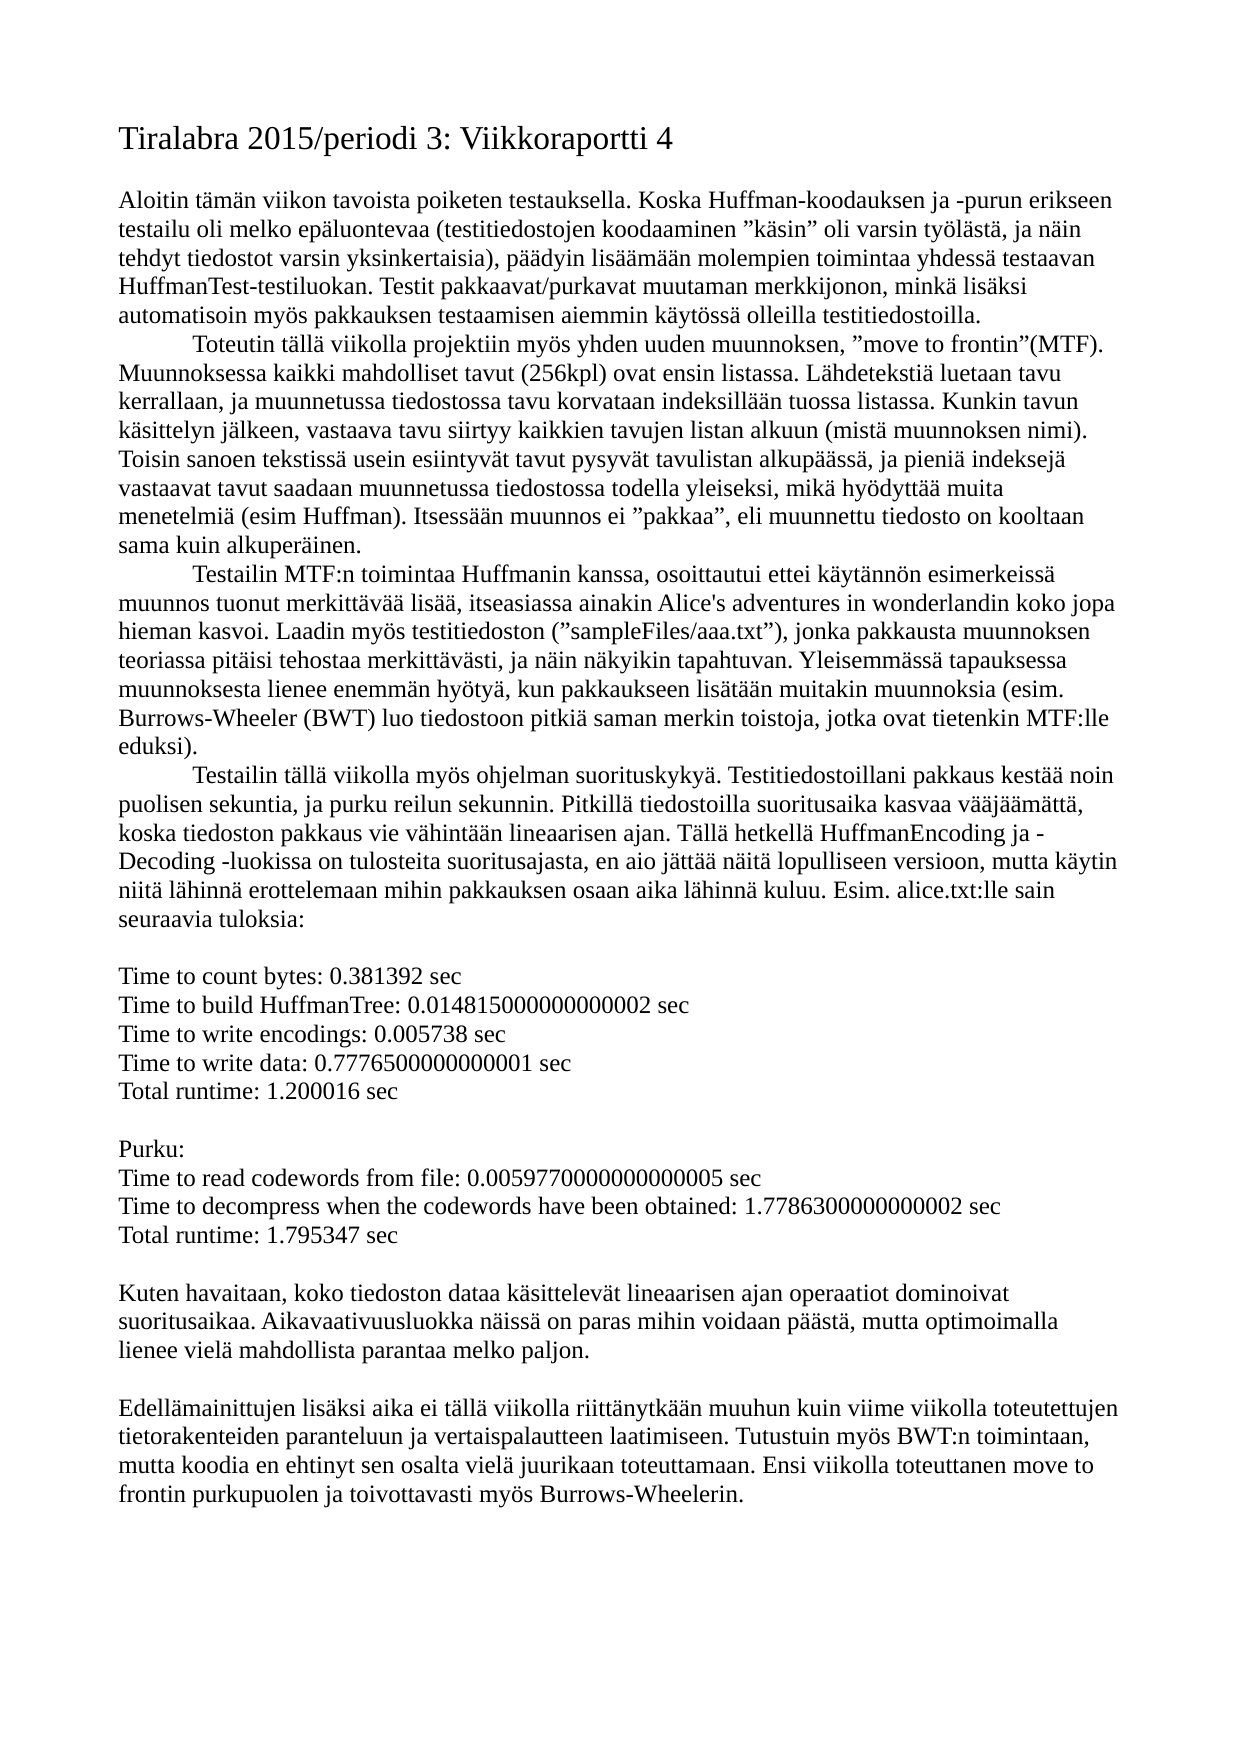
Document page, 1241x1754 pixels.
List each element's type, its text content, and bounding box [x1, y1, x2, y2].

text Total runtime: 1.795347 sec [118, 1220, 1122, 1249]
text Edellämainittujen lisäksi aika ei tällä viikolla riittänytkään muuhun kuin viime viikolla toteutettujen tietorakenteiden paranteluun ja vertaispalautteen laatimiseen. Tutustuin myös BWT:n toimintaan, mutta koodia en ehtinyt sen osalta vielä juurikaan toteuttamaan. Ensi viikolla toteuttanen move to frontin purkupuolen ja toivottavasti myös Burrows-Wheelerin. [118, 1393, 1122, 1508]
text Purku: [118, 1134, 1122, 1163]
text Time to read codewords from file: 0.0059770000000000005 sec [118, 1163, 1122, 1191]
text Time to build HuffmanTree: 0.014815000000000002 sec [118, 990, 1122, 1019]
text Toteutin tällä viikolla projektiin myös yhden uuden muunnoksen, ”move to frontin”(MTF). Muunnoksessa kaikki mahdolliset tavut (256kpl) ovat ensin listassa. Lähdetekstiä luetaan tavu kerrallaan, ja muunnetussa tiedostossa tavu korvataan indeksillään tuossa listassa. Kunkin tavun käsittelyn jälkeen, vastaava tavu siirtyy kaikkien tavujen listan alkuun (mistä muunnoksen nimi). Toisin sanoen tekstissä usein esiintyvät tavut pysyvät tavulistan alkupäässä, ja pieniä indeksejä vastaavat tavut saadaan muunnetussa tiedostossa todella yleiseksi, mikä hyödyttää muita menetelmiä (esim Huffman). Itsessään muunnos ei ”pakkaa”, eli muunnettu tiedosto on kooltaan sama kuin alkuperäinen. [118, 329, 1122, 559]
text Aloitin tämän viikon tavoista poiketen testauksella. Koska Huffman-koodauksen ja -purun erikseen testailu oli melko epäluontevaa (testitiedostojen koodaaminen ”käsin” oli varsin työlästä, ja näin tehdyt tiedostot varsin yksinkertaisia), päädyin lisäämään molempien toimintaa yhdessä testaavan HuffmanTest-testiluokan. Testit pakkaavat/purkavat muutaman merkkijonon, minkä lisäksi automatisoin myös pakkauksen testaamisen aiemmin käytössä olleilla testitiedostoilla. [118, 185, 1122, 329]
text Tiralabra 2015/periodi 3: Viikkoraportti 4 [118, 118, 1122, 156]
text Time to write encodings: 0.005738 sec [118, 1019, 1122, 1048]
text Time to count bytes: 0.381392 sec [118, 961, 1122, 990]
text Time to write data: 0.7776500000000001 sec [118, 1048, 1122, 1076]
text Time to decompress when the codewords have been obtained: 1.7786300000000002 sec [118, 1191, 1122, 1220]
text Total runtime: 1.200016 sec [118, 1076, 1122, 1105]
text Testailin MTF:n toimintaa Huffmanin kanssa, osoittautui ettei käytännön esimerkeissä muunnos tuonut merkittävää lisää, itseasiassa ainakin Alice's adventures in wonderlandin koko jopa hieman kasvoi. Laadin myös testitiedoston (”sampleFiles/aaa.txt”), jonka pakkausta muunnoksen teoriassa pitäisi tehostaa merkittävästi, ja näin näkyikin tapahtuvan. Yleisemmässä tapauksessa muunnoksesta lienee enemmän hyötyä, kun pakkaukseen lisätään muitakin muunnoksia (esim. Burrows-Wheeler (BWT) luo tiedostoon pitkiä saman merkin toistoja, jotka ovat tietenkin MTF:lle eduksi). [118, 559, 1122, 760]
text Kuten havaitaan, koko tiedoston dataa käsittelevät lineaarisen ajan operaatiot dominoivat suoritusaikaa. Aikavaativuusluokka näissä on paras mihin voidaan päästä, mutta optimoimalla lienee vielä mahdollista parantaa melko paljon. [118, 1278, 1122, 1364]
text Testailin tällä viikolla myös ohjelman suorituskykyä. Testitiedostoillani pakkaus kestää noin puolisen sekuntia, ja purku reilun sekunnin. Pitkillä tiedostoilla suoritusaika kasvaa vääjäämättä, koska tiedoston pakkaus vie vähintään lineaarisen ajan. Tällä hetkellä HuffmanEncoding ja -Decoding -luokissa on tulosteita suoritusajasta, en aio jättää näitä lopulliseen versioon, mutta käytin niitä lähinnä erottelemaan mihin pakkauksen osaan aika lähinnä kuluu. Esim. alice.txt:lle sain seuraavia tuloksia: [118, 760, 1122, 933]
